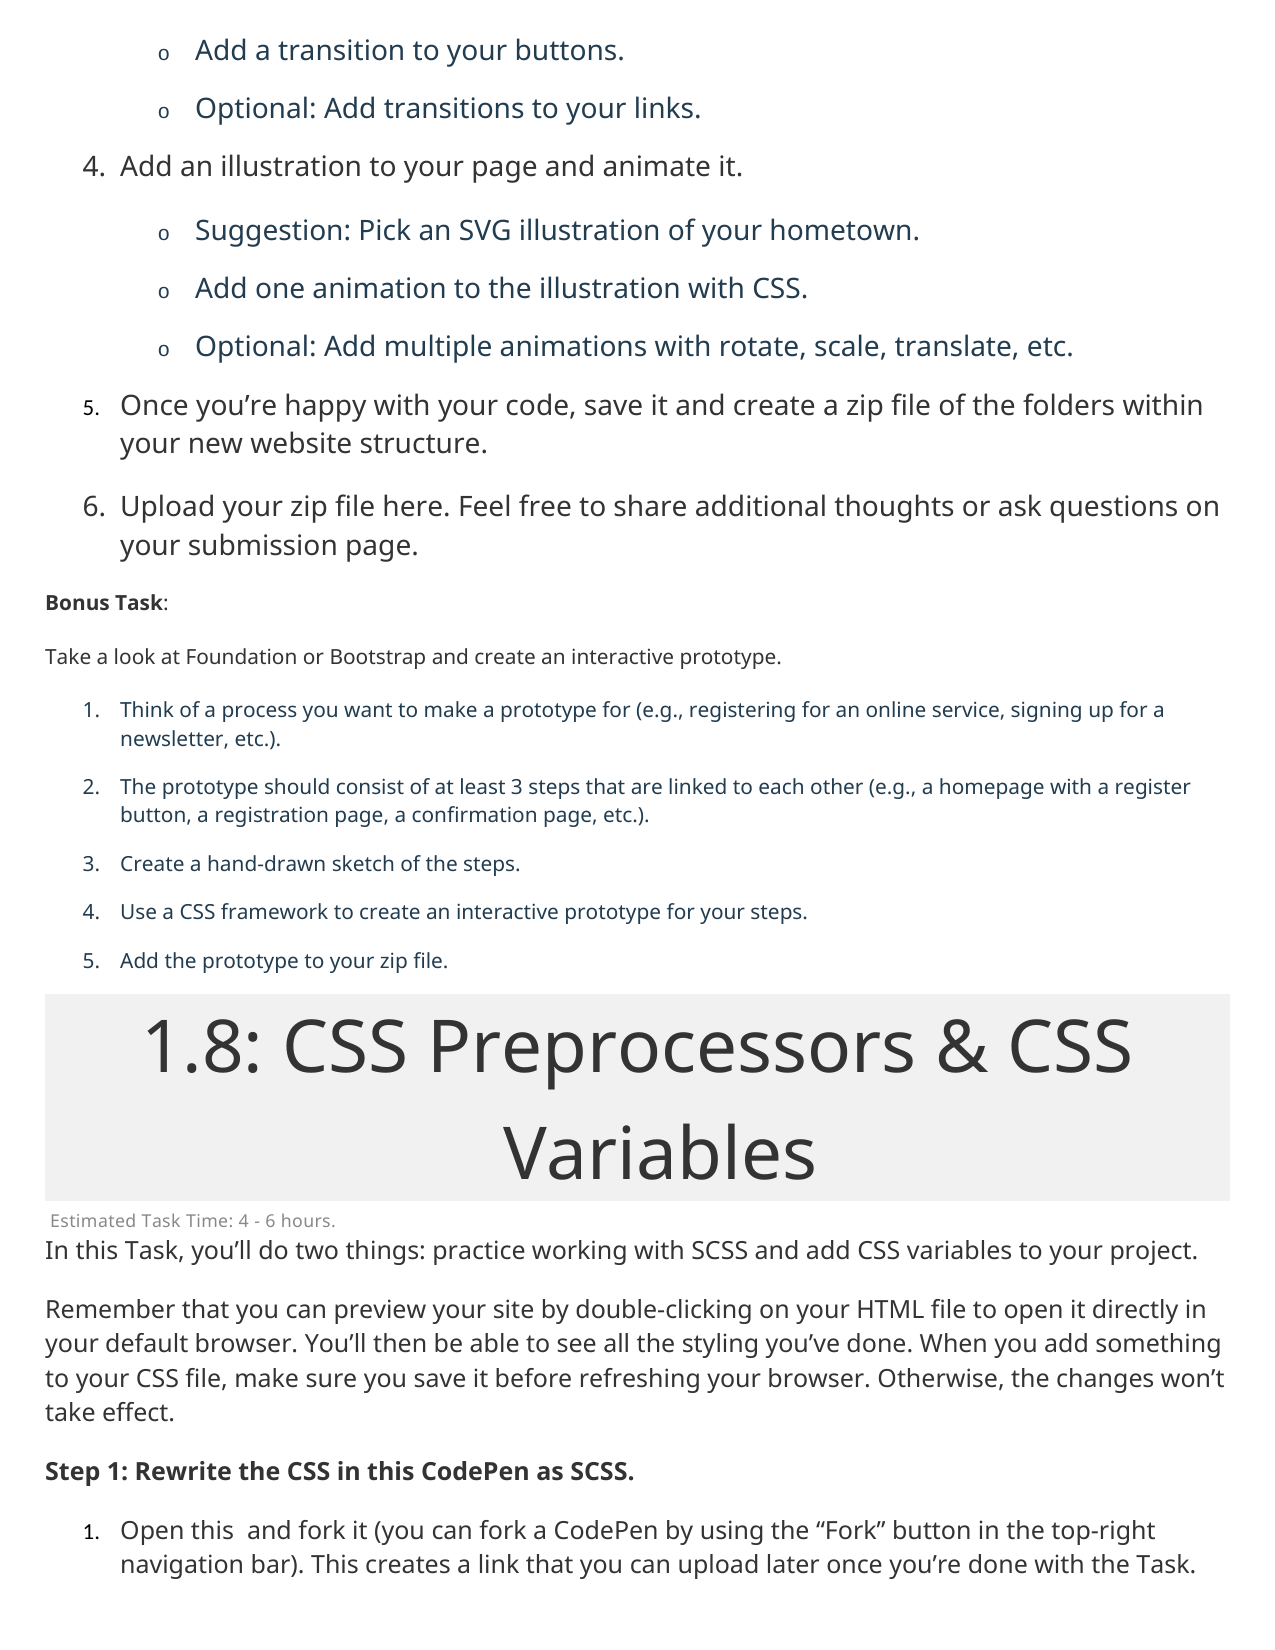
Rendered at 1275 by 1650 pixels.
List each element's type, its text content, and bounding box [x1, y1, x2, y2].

list Add one animation to the illustration with CSS. [157, 268, 1230, 307]
list Add an illustration to your page and animate it. [82, 147, 1230, 185]
list Create a hand-drawn sketch of the steps. [82, 849, 1230, 877]
list Optional: Add multiple animations with rotate, scale, translate, etc. [157, 327, 1230, 365]
subtitle 1.8: CSS Preprocessors & CSS Variables [45, 994, 1230, 1201]
list Once you’re happy with your code, save it and create a zip file of the folders within your new website structure. [82, 385, 1230, 462]
list The prototype should consist of at least 3 steps that are linked to each other (e.g., a homepage with a register button, a registration page, a confirmation page, etc.). [82, 772, 1230, 829]
list Use a CSS framework to create an interactive prototype for your steps. [82, 897, 1230, 926]
text Step 1: Rewrite the CSS in this CodePen as SCSS. [45, 1453, 1230, 1487]
text Estimated Task Time: 4 - 6 hours. [45, 1209, 1230, 1233]
list Upload your zip file here. Feel free to share additional thoughts or ask questions on your submission page. [82, 487, 1230, 563]
list Suggestion: Pick an SVG illustration of your hometown. [157, 210, 1230, 248]
list Add a transition to your buttons. [157, 30, 1230, 68]
text Take a look at Foundation or Bootstrap and create an interactive prototype. [45, 642, 1230, 670]
text In this Task, you’ll do two things: practice working with SCSS and add CSS variables to your project. [45, 1233, 1230, 1267]
text Remember that you can preview your site by double-clicking on your HTML file to open it directly in your default browser. You’ll then be able to see all the styling you’ve done. When you add something to your CSS file, make sure you save it before refreshing your browser. Otherwise, the changes won’t take effect. [45, 1292, 1230, 1428]
list Open this and fork it (you can fork a CodePen by using the “Fork” button in the top-right navigation bar). This creates a link that you can upload later once you’re done with the Task. [82, 1512, 1230, 1581]
list Optional: Add transitions to your links. [157, 88, 1230, 127]
list Add the prototype to your zip file. [82, 946, 1230, 974]
list Think of a process you want to make a prototype for (e.g., registering for an online service, signing up for a newsletter, etc.). [82, 695, 1230, 752]
text Bonus Task: [45, 588, 1230, 617]
